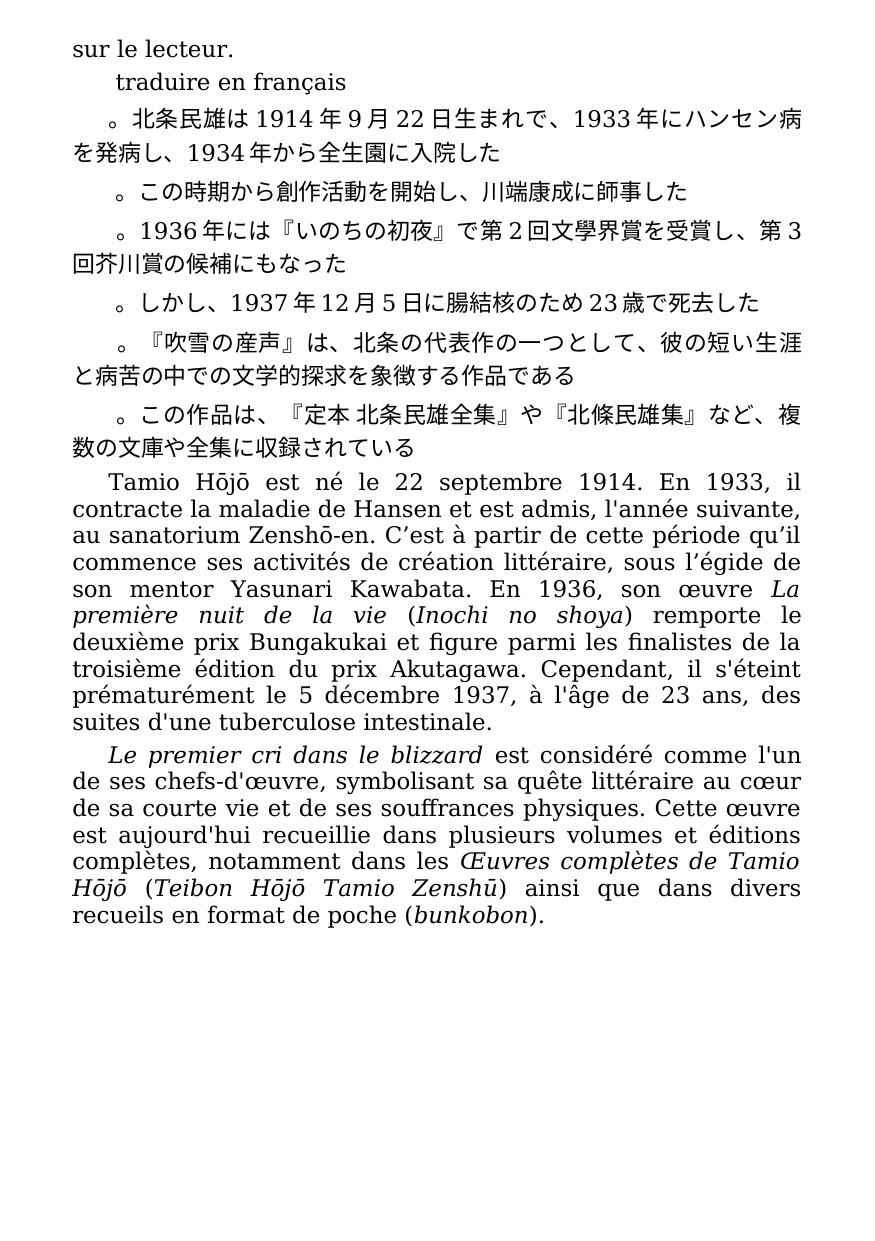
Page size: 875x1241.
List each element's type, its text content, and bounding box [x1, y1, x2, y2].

text sur le lecteur. [72, 36, 802, 63]
text 。北条民雄は1914年9月22日生まれで、1933年にハンセン病を発病し、1934年から全生園に入院した [72, 101, 802, 168]
text Tamio Hōjō est né le 22 septembre 1914. En 1933, il contracte la maladie de Hansen et est admis, l'année suivante, au sanatorium Zenshō-en. C’est à partir de cette période qu’il commence ses activités de création littéraire, sous l’égide de son mentor Yasunari Kawabata. En 1936, son œuvre La première nuit de la vie (Inochi no shoya) remporte le deuxième prix Bungakukai et figure parmi les finalistes de la troisième édition du prix Akutagawa. Cependant, il s'éteint prématurément le 5 décembre 1937, à l'âge de 23 ans, des suites d'une tuberculose intestinale. [72, 469, 802, 736]
text Le premier cri dans le blizzard est considéré comme l'un de ses chefs-d'œuvre, symbolisant sa quête littéraire au cœur de sa courte vie et de ses souffrances physiques. Cette œuvre est aujourd'hui recueillie dans plusieurs volumes et éditions complètes, notamment dans les Œuvres complètes de Tamio Hōjō (Teibon Hōjō Tamio Zenshū) ainsi que dans divers recueils en format de poche (bunkobon). [72, 742, 802, 928]
text 。1936年には『いのちの初夜』で第2回文學界賞を受賞し、第3回芥川賞の候補にもなった [72, 213, 802, 279]
text 。『吹雪の産声』は、北条の代表作の一つとして、彼の短い生涯と病苦の中での文学的探求を象徴する作品である [72, 324, 802, 391]
text 。この作品は、『定本 北条民雄全集』や『北條民雄集』など、複数の文庫や全集に収録されている [72, 397, 802, 463]
text 。しかし、1937年12月5日に腸結核のため23歳で死去した [72, 285, 802, 318]
text traduire en français [72, 69, 802, 95]
text 。この時期から創作活動を開始し、川端康成に師事した [72, 174, 802, 207]
